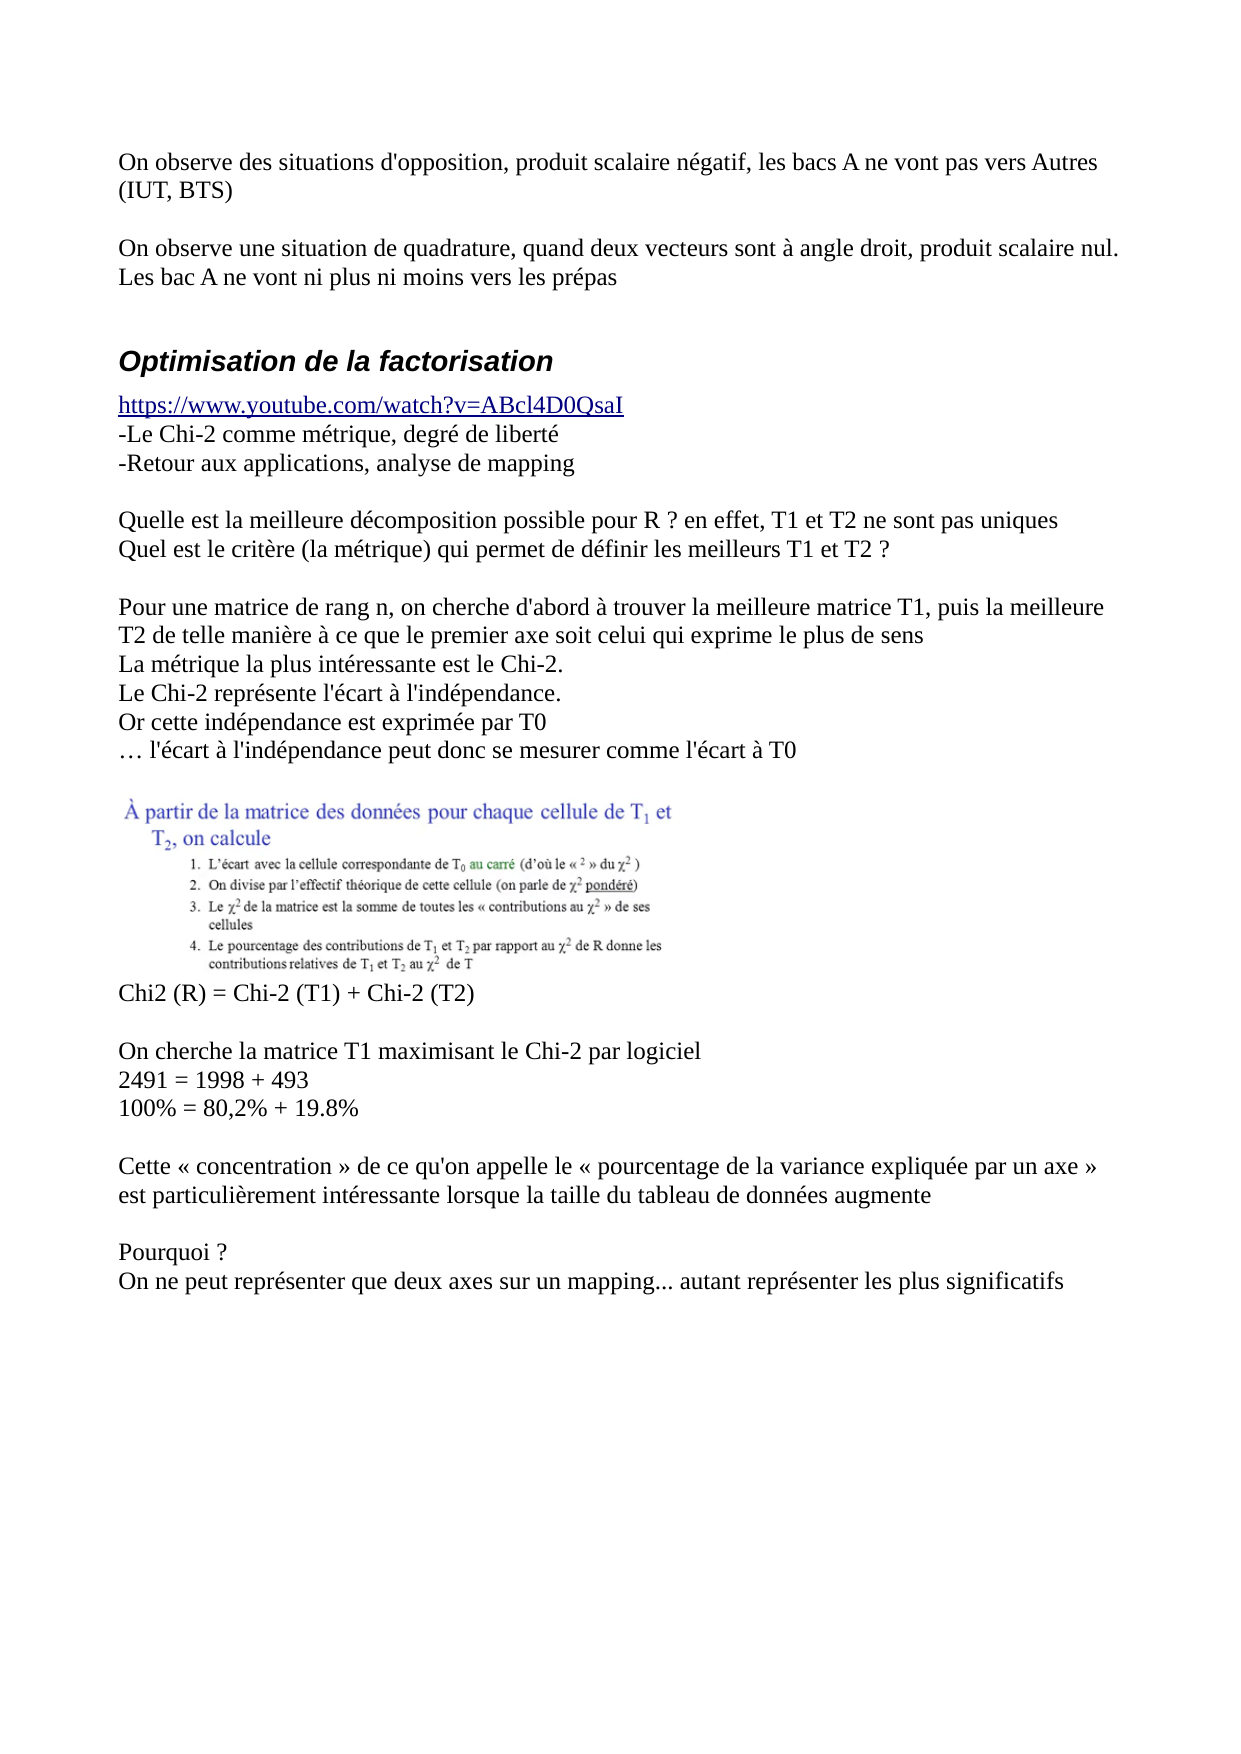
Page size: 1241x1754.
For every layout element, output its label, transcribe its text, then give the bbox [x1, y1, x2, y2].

text Chi2 (R) = Chi-2 (T1) + Chi-2 (T2) [118, 978, 1122, 1007]
text Quel est le critère (la métrique) qui permet de définir les meilleurs T1 et T2 ? [118, 534, 1122, 563]
text La métrique la plus intéressante est le Chi-2. [118, 649, 1122, 678]
text Le Chi-2 représente l'écart à l'indépendance. [118, 678, 1122, 707]
text … l'écart à l'indépendance peut donc se mesurer comme l'écart à T0 [118, 735, 1122, 764]
text Pourquoi ? [118, 1237, 1122, 1266]
text Cette « concentration » de ce qu'on appelle le « pourcentage de la variance expliquée par un axe » est particulièrement intéressante lorsque la taille du tableau de données augmente [118, 1151, 1122, 1208]
text -Retour aux applications, analyse de mapping [118, 448, 1122, 477]
text On ne peut représenter que deux axes sur un mapping... autant représenter les plus significatifs [118, 1266, 1122, 1295]
text https://www.youtube.com/watch?v=ABcl4D0QsaI [118, 390, 1122, 419]
text -Le Chi-2 comme métrique, degré de liberté [118, 419, 1122, 448]
subtitle Optimisation de la factorisation [118, 344, 1122, 378]
text On observe une situation de quadrature, quand deux vecteurs sont à angle droit, produit scalaire nul. Les bac A ne vont ni plus ni moins vers les prépas [118, 233, 1122, 291]
text On observe des situations d'opposition, produit scalaire négatif, les bacs A ne vont pas vers Autres (IUT, BTS) [118, 147, 1122, 204]
text Quelle est la meilleure décomposition possible pour R ? en effet, T1 et T2 ne sont pas uniques [118, 505, 1122, 534]
text Pour une matrice de rang n, on cherche d'abord à trouver la meilleure matrice T1, puis la meilleure T2 de telle manière à ce que le premier axe soit celui qui exprime le plus de sens [118, 592, 1122, 649]
text 100% = 80,2% + 19.8% [118, 1093, 1122, 1122]
text On cherche la matrice T1 maximisant le Chi-2 par logiciel [118, 1036, 1122, 1065]
text 2491 = 1998 + 493 [118, 1065, 1122, 1093]
text Or cette indépendance est exprimée par T0 [118, 707, 1122, 735]
